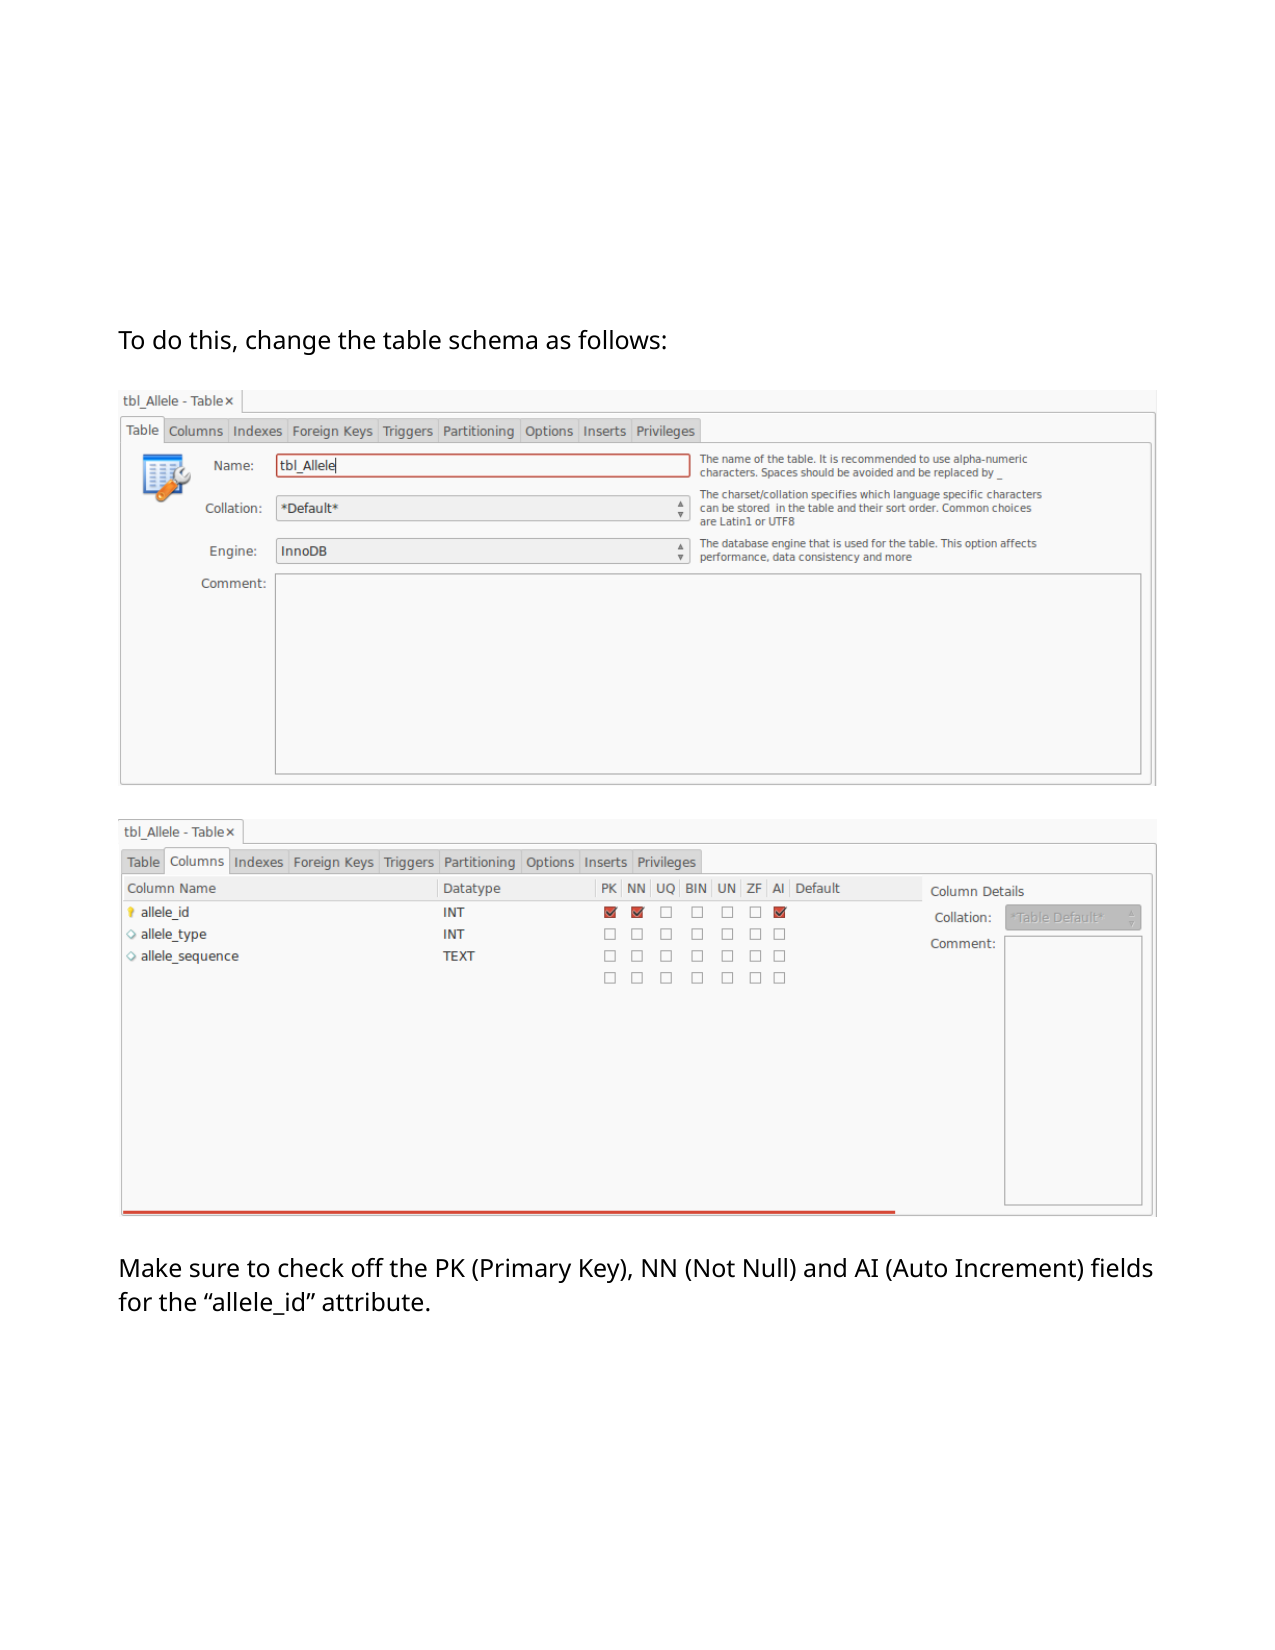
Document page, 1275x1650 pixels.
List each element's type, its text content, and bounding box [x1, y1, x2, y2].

picture [118, 819, 1157, 1217]
text To do this, change the table schema as follows: [118, 322, 1157, 357]
picture [118, 390, 1157, 786]
text Make sure to check off the PK (Primary Key), NN (Not Null) and AI (Auto Increment) fields for the “allele_id” attribute. [118, 1250, 1157, 1318]
